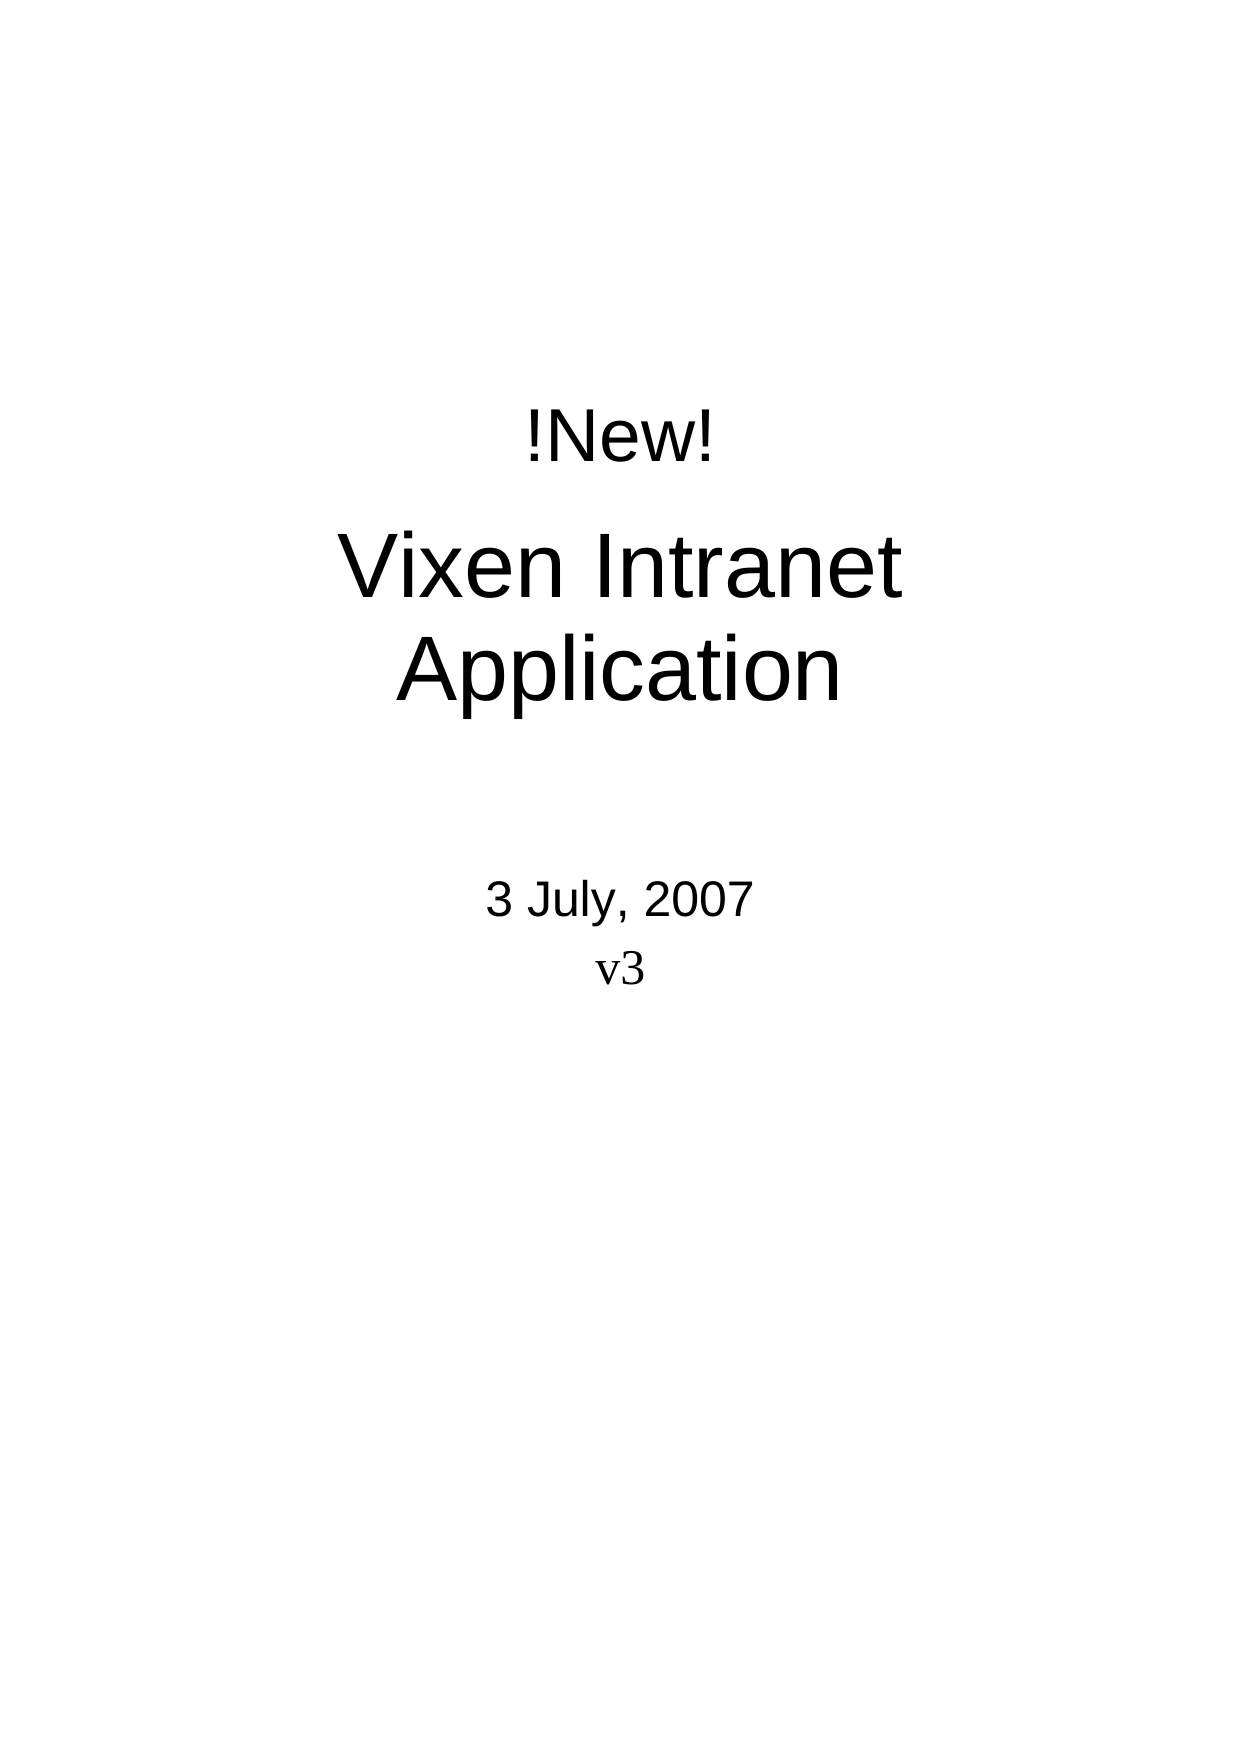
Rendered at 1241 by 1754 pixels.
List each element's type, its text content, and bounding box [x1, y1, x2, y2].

subtitle !New! [118, 394, 1122, 477]
subtitle 3 July, 2007 [118, 871, 1122, 927]
subtitle Vixen Intranet Application [118, 515, 1122, 720]
text v3 [118, 939, 1122, 995]
